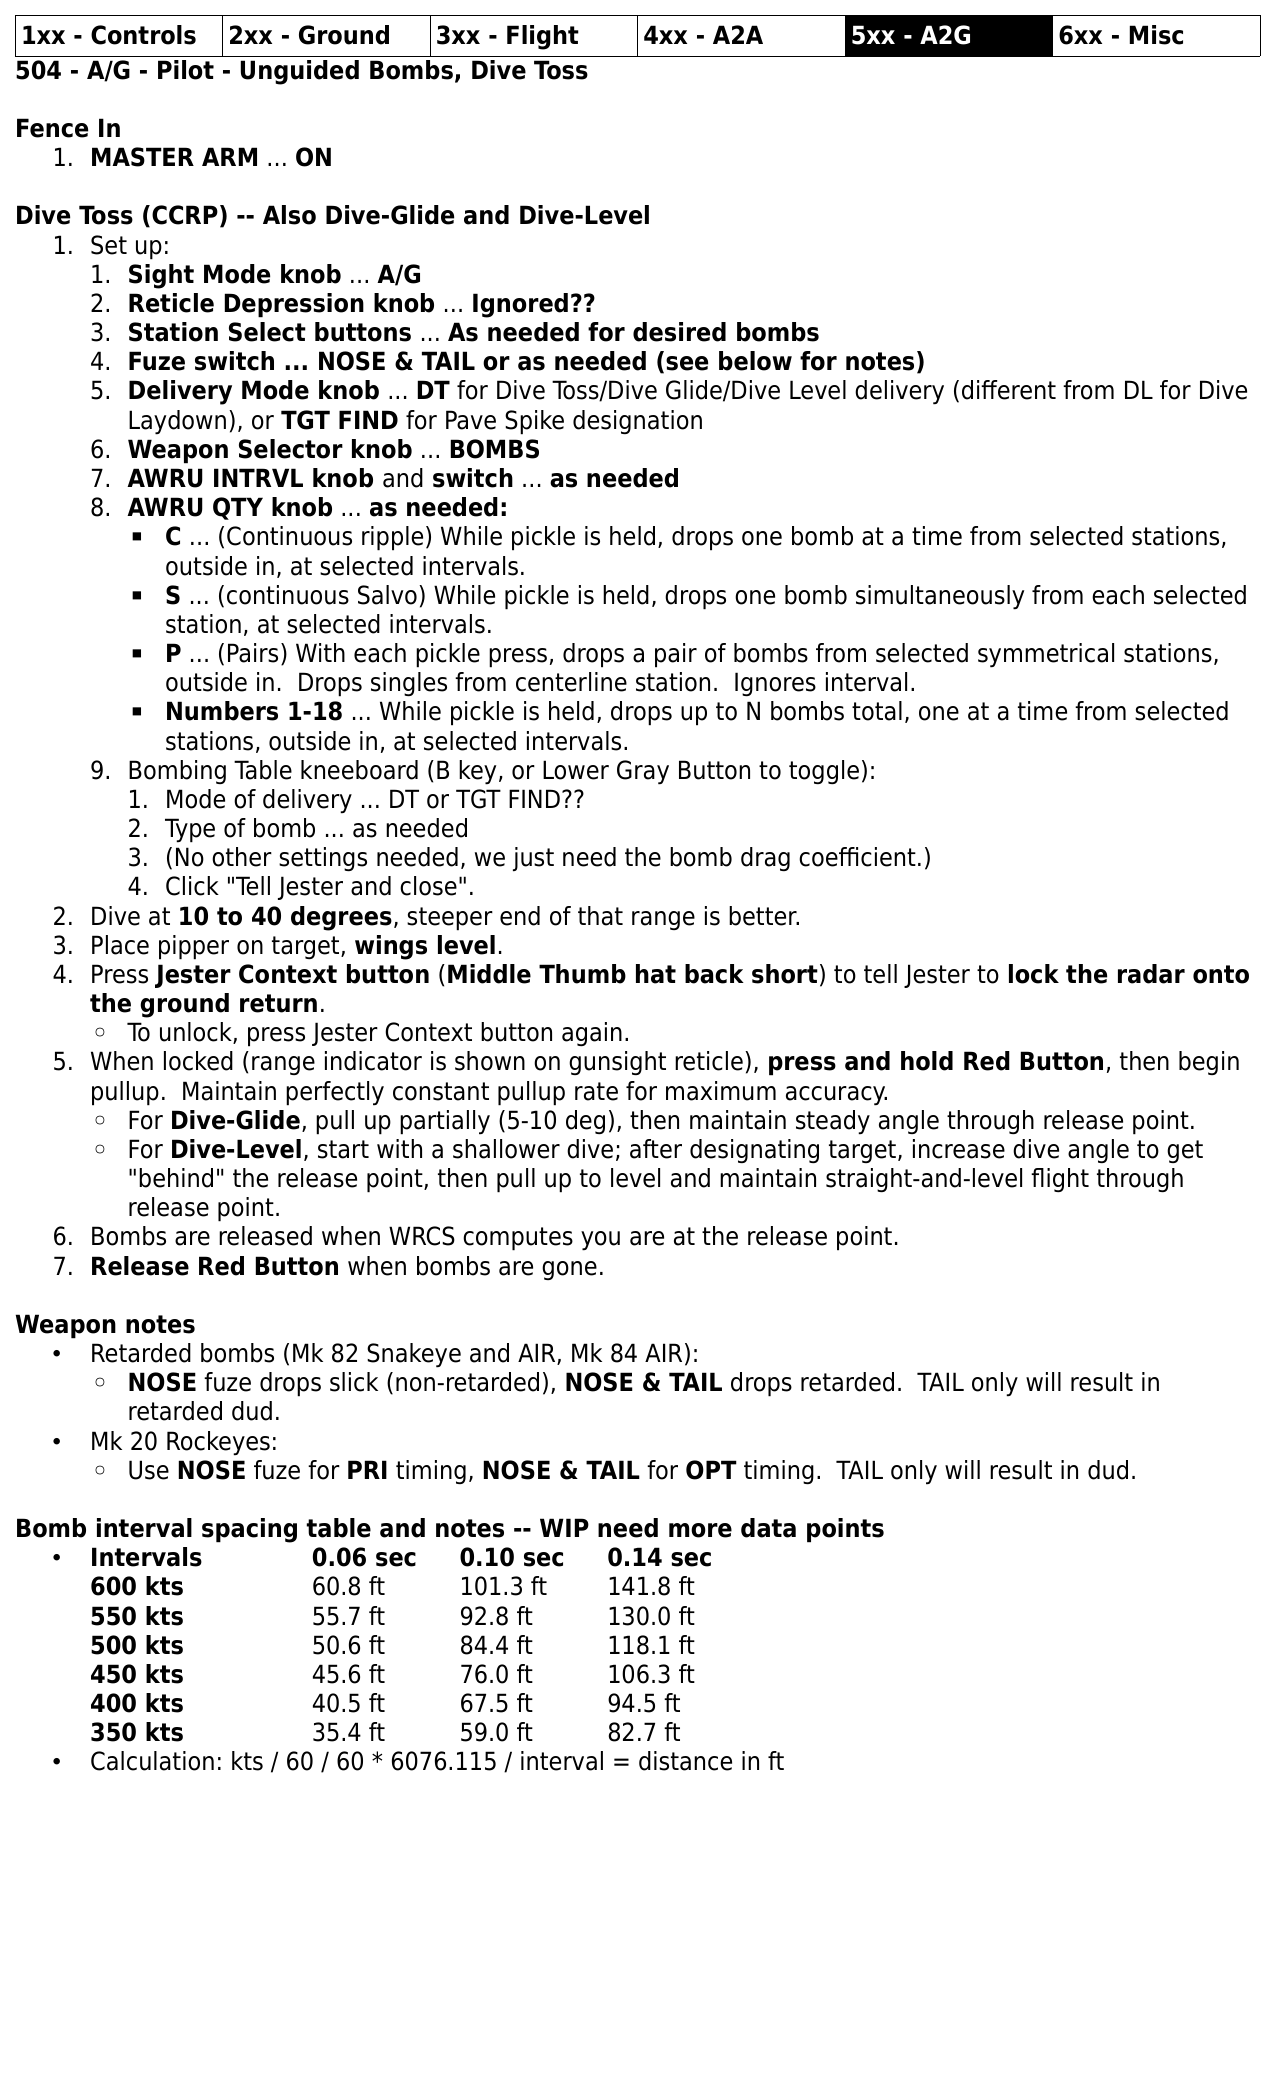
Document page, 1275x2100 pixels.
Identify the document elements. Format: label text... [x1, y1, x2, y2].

list Retarded bombs (Mk 82 Snakeye and AIR, Mk 84 AIR): [52, 1339, 1260, 1368]
text Weapon notes [15, 1310, 1260, 1339]
text Dive Toss (CCRP) -- Also Dive-Glide and Dive-Level [15, 202, 1260, 231]
list Place pipper on target, wings level. [52, 931, 1260, 960]
list MASTER ARM ... ON [52, 143, 1260, 172]
list 450 kts 45.6 ft 76.0 ft 106.3 ft [52, 1660, 1260, 1689]
text Bomb interval spacing table and notes -- WIP need more data points [15, 1514, 1260, 1543]
table_header 6xx - Misc [1053, 16, 1260, 56]
list AWRU INTRVL knob and switch ... as needed [90, 464, 1260, 493]
text Fence In [15, 114, 1260, 143]
list Press Jester Context button (Middle Thumb hat back short) to tell Jester to lock the radar onto the ground return. [52, 960, 1260, 1018]
list To unlock, press Jester Context button again. [90, 1018, 1260, 1047]
list 400 kts 40.5 ft 67.5 ft 94.5 ft [52, 1689, 1260, 1718]
text 504 - A/G - Pilot - Unguided Bombs, Dive Toss [15, 57, 1260, 85]
list Mode of delivery ... DT or TGT FIND?? [127, 785, 1260, 814]
list NOSE fuze drops slick (non-retarded), NOSE & TAIL drops retarded. TAIL only will result in retarded dud. [90, 1368, 1260, 1427]
table_header 2xx - Ground [223, 16, 430, 56]
list 550 kts 55.7 ft 92.8 ft 130.0 ft [52, 1602, 1260, 1631]
list Set up: [52, 231, 1260, 260]
list 500 kts 50.6 ft 84.4 ft 118.1 ft [52, 1631, 1260, 1660]
list Station Select buttons ... As needed for desired bombs [90, 318, 1260, 347]
list Sight Mode knob ... A/G [90, 260, 1260, 289]
list Mk 20 Rockeyes: [52, 1427, 1260, 1456]
list 350 kts 35.4 ft 59.0 ft 82.7 ft [52, 1718, 1260, 1747]
list When locked (range indicator is shown on gunsight reticle), press and hold Red Button, then begin pullup. Maintain perfectly constant pullup rate for maximum accuracy. [52, 1047, 1260, 1106]
list Click "Tell Jester and close". [127, 872, 1260, 902]
list Delivery Mode knob ... DT for Dive Toss/Dive Glide/Dive Level delivery (different from DL for Dive Laydown), or TGT FIND for Pave Spike designation [90, 377, 1260, 435]
list Bombs are released when WRCS computes you are at the release point. [52, 1222, 1260, 1252]
list AWRU QTY knob ... as needed: [90, 493, 1260, 522]
list Weapon Selector knob ... BOMBS [90, 435, 1260, 464]
list P ... (Pairs) With each pickle press, drops a pair of bombs from selected symmetrical stations, outside in. Drops singles from centerline station. Ignores interval. [127, 639, 1260, 697]
list Fuze switch ... NOSE & TAIL or as needed (see below for notes) [90, 347, 1260, 377]
list Bombing Table kneeboard (B key, or Lower Gray Button to toggle): [90, 756, 1260, 785]
list Release Red Button when bombs are gone. [52, 1252, 1260, 1281]
list Calculation: kts / 60 / 60 * 6076.115 / interval = distance in ft [52, 1747, 1260, 1777]
table_header 1xx - Controls [16, 16, 222, 56]
list Type of bomb ... as needed [127, 814, 1260, 843]
table_header 5xx - A2G [846, 16, 1052, 56]
list Intervals 0.06 sec 0.10 sec 0.14 sec [52, 1543, 1260, 1572]
list For Dive-Level, start with a shallower dive; after designating target, increase dive angle to get "behind" the release point, then pull up to level and maintain straight-and-level flight through release point. [90, 1135, 1260, 1222]
table_header 4xx - A2A [638, 16, 845, 56]
list For Dive-Glide, pull up partially (5-10 deg), then maintain steady angle through release point. [90, 1106, 1260, 1135]
list Use NOSE fuze for PRI timing, NOSE & TAIL for OPT timing. TAIL only will result in dud. [90, 1456, 1260, 1485]
list (No other settings needed, we just need the bomb drag coefficient.) [127, 843, 1260, 872]
list Numbers 1-18 ... While pickle is held, drops up to N bombs total, one at a time from selected stations, outside in, at selected intervals. [127, 697, 1260, 756]
list Dive at 10 to 40 degrees, steeper end of that range is better. [52, 902, 1260, 931]
list Reticle Depression knob ... Ignored?? [90, 289, 1260, 318]
list S ... (continuous Salvo) While pickle is held, drops one bomb simultaneously from each selected station, at selected intervals. [127, 581, 1260, 639]
table_header 3xx - Flight [431, 16, 637, 56]
list C ... (Continuous ripple) While pickle is held, drops one bomb at a time from selected stations, outside in, at selected intervals. [127, 522, 1260, 581]
list 600 kts 60.8 ft 101.3 ft 141.8 ft [52, 1572, 1260, 1602]
